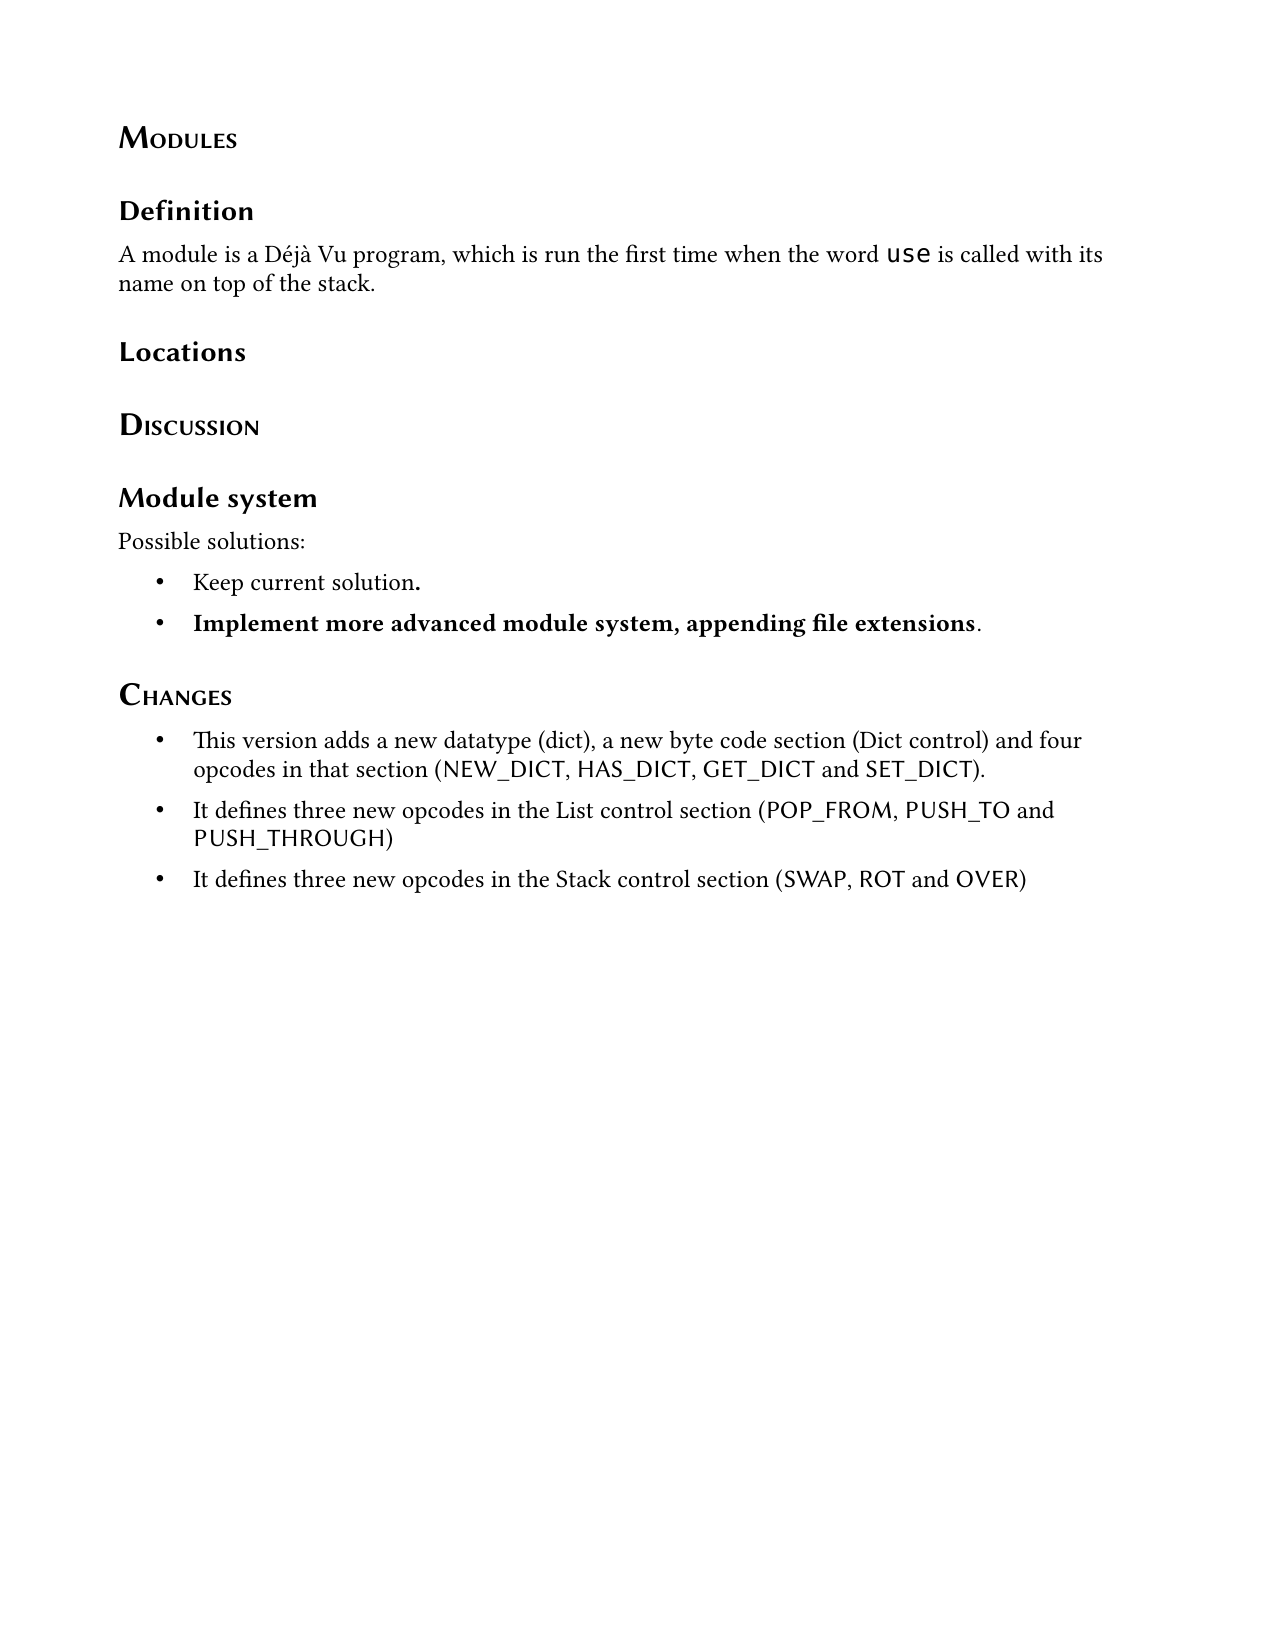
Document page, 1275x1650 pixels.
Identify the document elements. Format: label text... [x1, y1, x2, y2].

subtitle Definition [118, 194, 1157, 227]
subtitle Locations [118, 335, 1157, 368]
list Keep current solution. [156, 568, 1157, 597]
subtitle Module system [118, 481, 1157, 515]
text A module is a Déjà Vu program, which is run the first time when the word use is called with its name on top of the stack. [118, 239, 1157, 297]
list This version adds a new datatype (dict), a new byte code section (Dict control) and four opcodes in that section (NEW_DICT, HAS_DICT, GET_DICT and SET_DICT). [156, 726, 1157, 783]
subtitle Changes [118, 675, 1157, 713]
text Possible solutions: [118, 527, 1157, 556]
subtitle Modules [118, 118, 1157, 156]
list It defines three new opcodes in the Stack control section (SWAP, ROT and OVER) [156, 865, 1157, 894]
list It defines three new opcodes in the List control section (POP_FROM, PUSH_TO and PUSH_THROUGH) [156, 796, 1157, 853]
list Implement more advanced module system, appending file extensions. [156, 609, 1157, 638]
subtitle Discussion [118, 406, 1157, 444]
